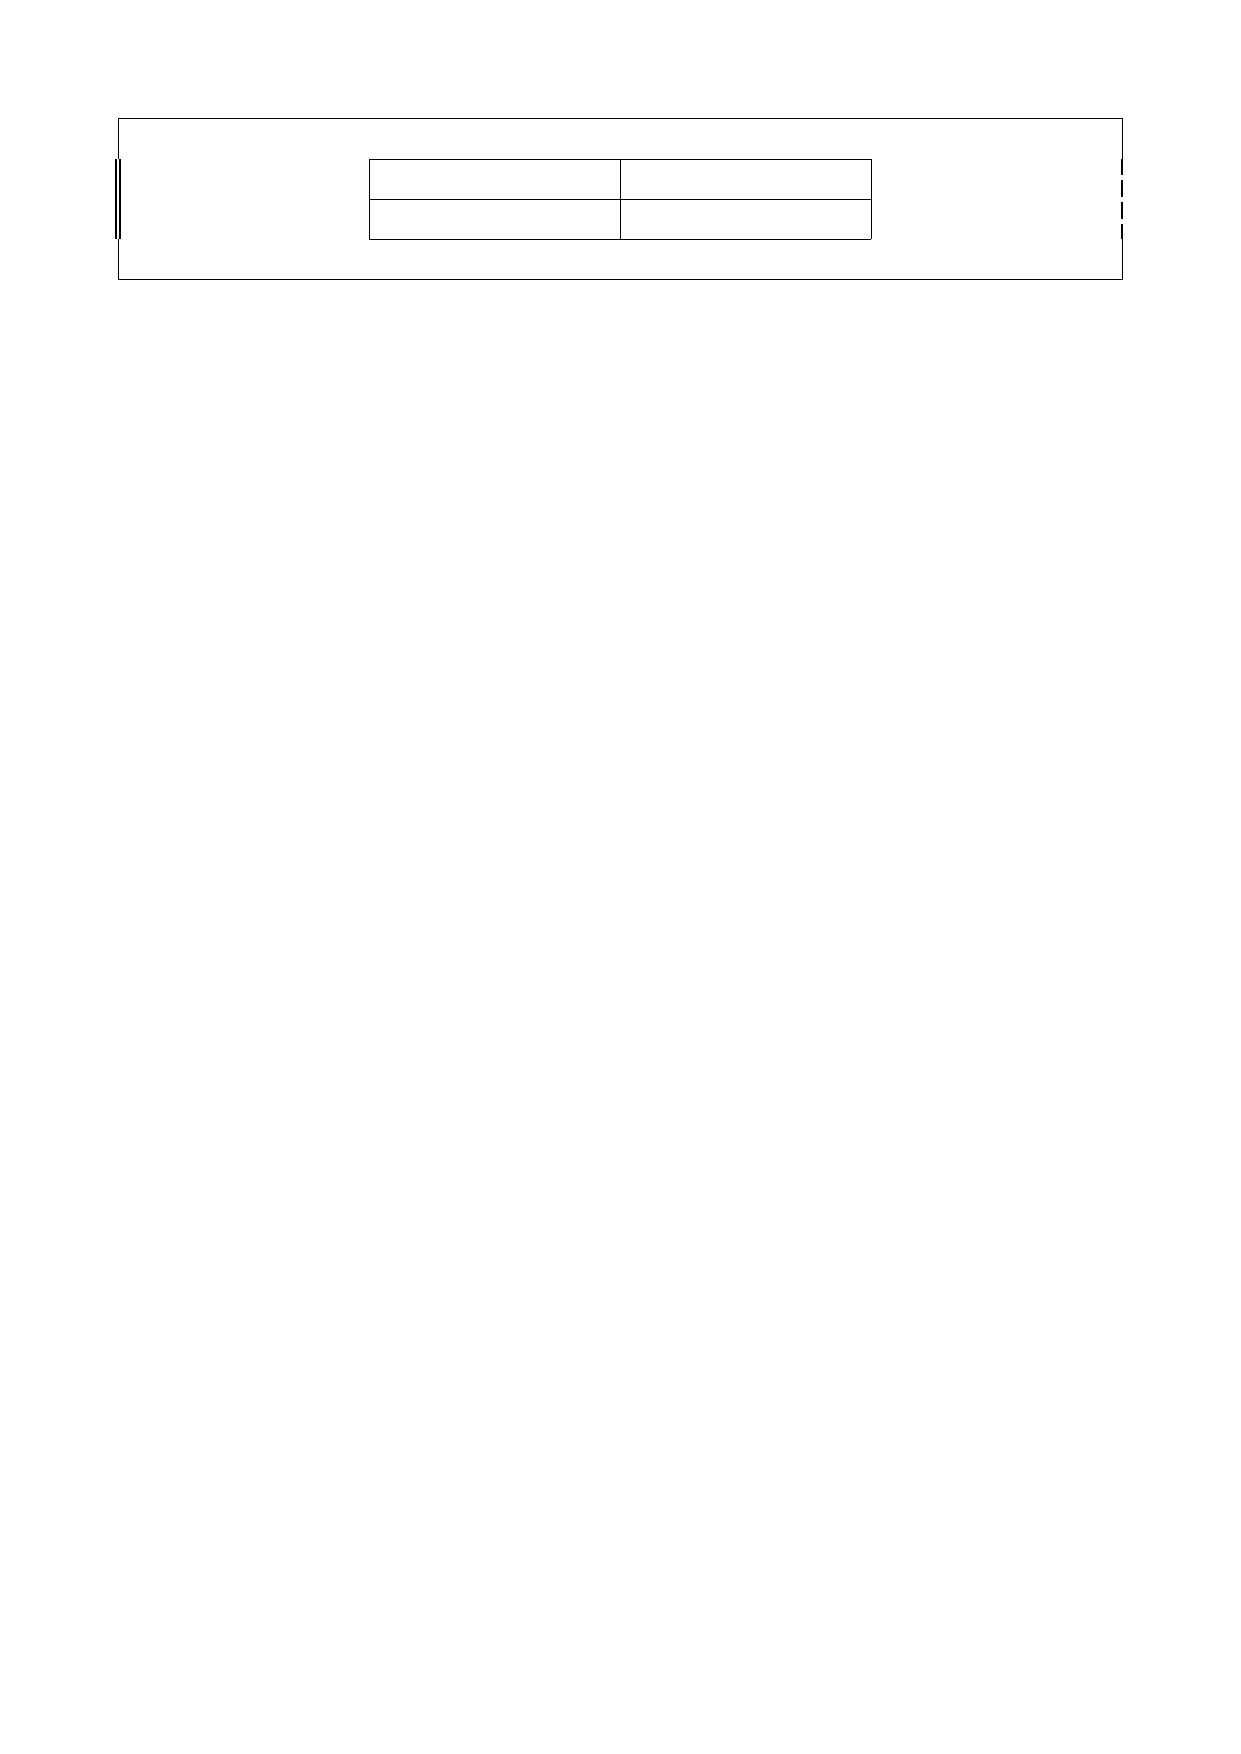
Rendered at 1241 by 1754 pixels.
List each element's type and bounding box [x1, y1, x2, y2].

table_header [620, 119, 871, 158]
table_header [119, 119, 369, 158]
table_header [871, 119, 1122, 158]
table_cell [119, 239, 369, 279]
table_cell [370, 160, 620, 199]
table_cell [121, 159, 369, 199]
table_cell [369, 240, 620, 279]
table_cell [621, 160, 871, 199]
table_header [369, 119, 620, 158]
table_cell [872, 159, 1122, 199]
table_cell [370, 200, 620, 239]
table_cell [121, 199, 369, 239]
table_cell [871, 239, 1122, 279]
table_cell [621, 200, 871, 239]
table_cell [620, 240, 871, 279]
table_cell [872, 199, 1122, 239]
